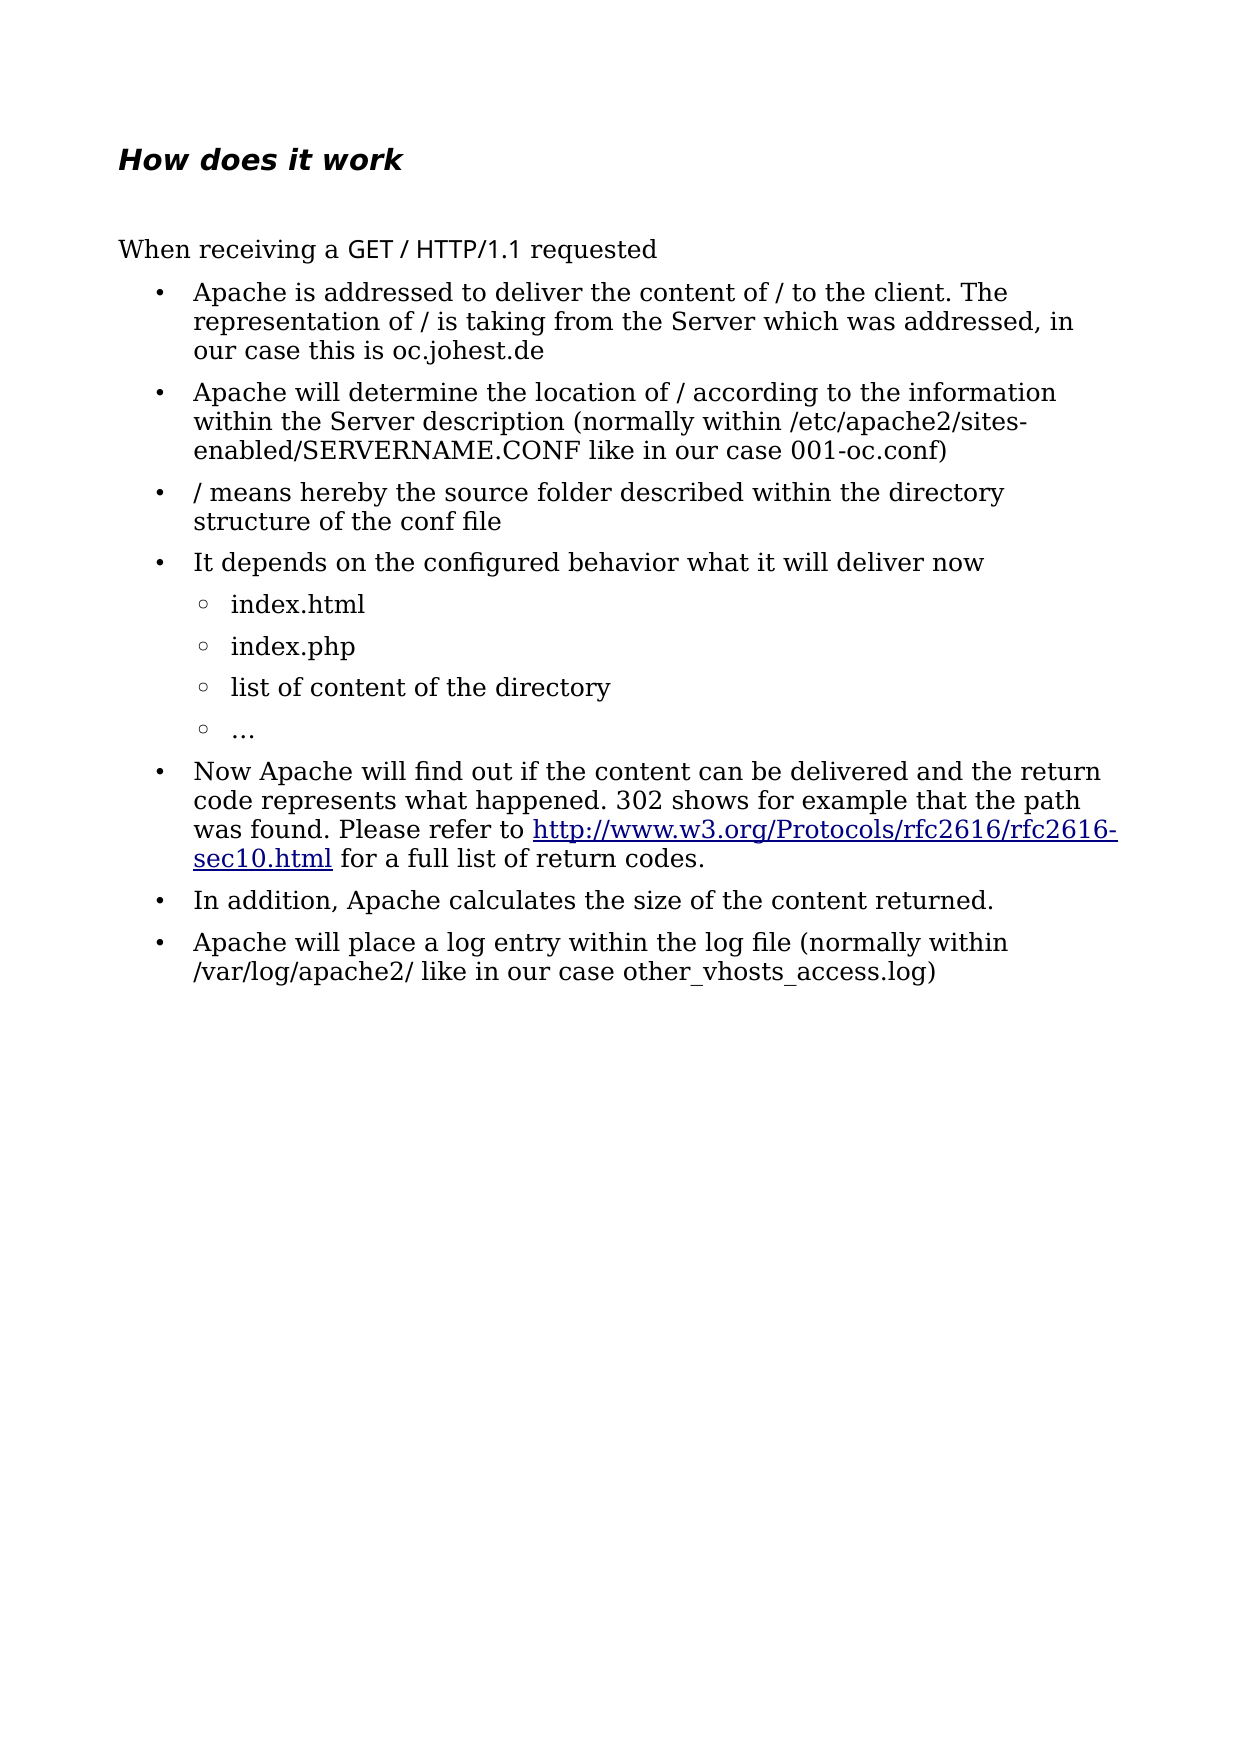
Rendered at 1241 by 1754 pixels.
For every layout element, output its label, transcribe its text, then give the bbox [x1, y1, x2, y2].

list index.php [193, 632, 1122, 661]
list Apache will determine the location of / according to the information within the Server description (normally within /etc/apache2/sites-enabled/SERVERNAME.CONF like in our case 001-oc.conf) [156, 378, 1122, 465]
list Apache is addressed to deliver the content of / to the client. The representation of / is taking from the Server which was addressed, in our case this is oc.johest.de [156, 278, 1122, 365]
list … [193, 715, 1122, 744]
list It depends on the configured behavior what it will deliver now [156, 549, 1122, 578]
text When receiving a GET / HTTP/1.1 requested [118, 231, 1122, 265]
list list of content of the directory [193, 674, 1122, 703]
list Apache will place a log entry within the log file (normally within /var/log/apache2/ like in our case other_vhosts_access.log) [156, 928, 1122, 986]
subtitle How does it work [118, 143, 1122, 177]
list Now Apache will find out if the content can be delivered and the return code represents what happened. 302 shows for example that the path was found. Please refer to http://www.w3.org/Protocols/rfc2616/rfc2616-sec10.html for a full list of return codes. [156, 757, 1122, 874]
list index.html [193, 590, 1122, 619]
list / means hereby the source folder described within the directory structure of the conf file [156, 478, 1122, 536]
list In addition, Apache calculates the size of the content returned. [156, 886, 1122, 915]
